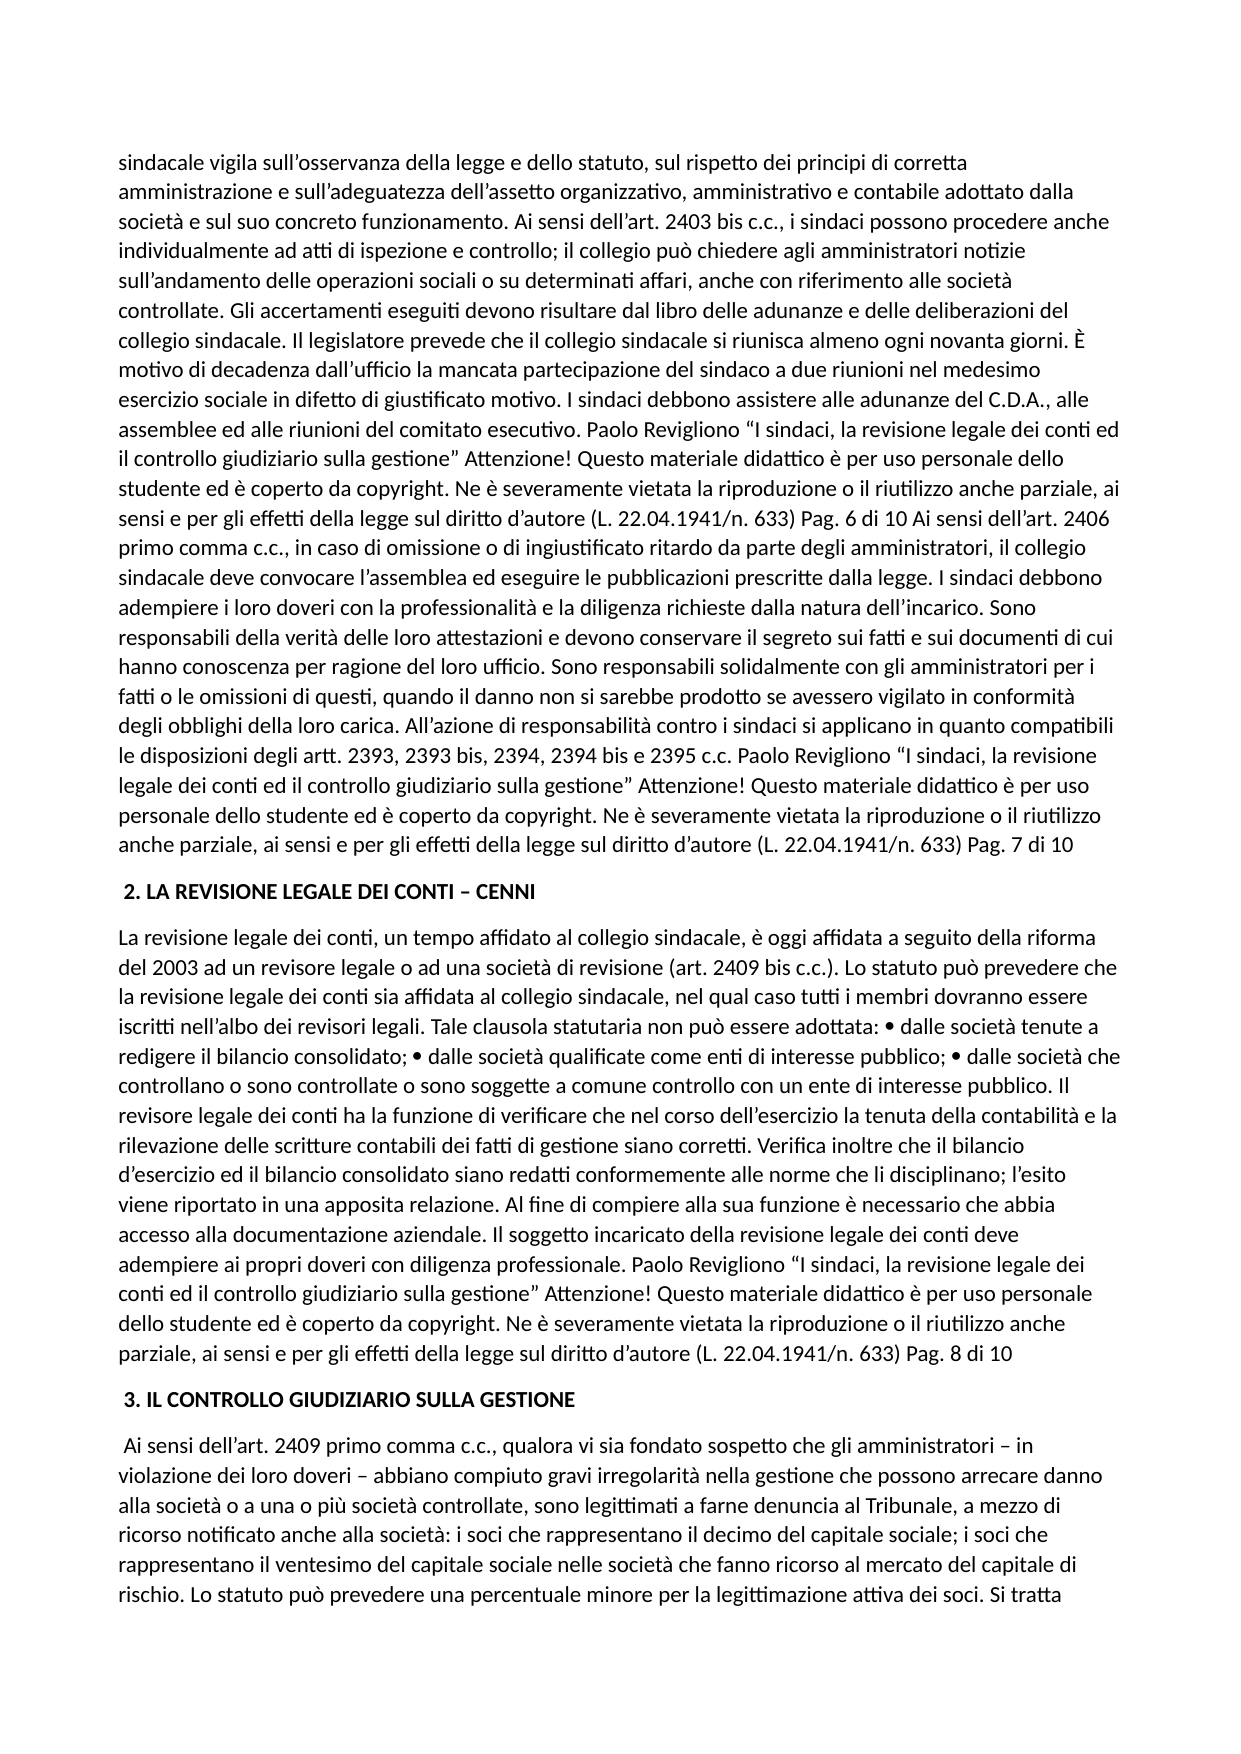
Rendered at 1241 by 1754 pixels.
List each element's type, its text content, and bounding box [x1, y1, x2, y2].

text Ai sensi dell’art. 2409 primo comma c.c., qualora vi sia fondato sospetto che gli amministratori – in violazione dei loro doveri – abbiano compiuto gravi irregolarità nella gestione che possono arrecare danno alla società o a una o più società controllate, sono legittimati a farne denuncia al Tribunale, a mezzo di ricorso notificato anche alla società: i soci che rappresentano il decimo del capitale sociale; i soci che rappresentano il ventesimo del capitale sociale nelle società che fanno ricorso al mercato del capitale di rischio. Lo statuto può prevedere una percentuale minore per la legittimazione attiva dei soci. Si tratta [118, 1431, 1122, 1608]
text sindacale vigila sull’osservanza della legge e dello statuto, sul rispetto dei principi di corretta amministrazione e sull’adeguatezza dell’assetto organizzativo, amministrativo e contabile adottato dalla società e sul suo concreto funzionamento. Ai sensi dell’art. 2403 bis c.c., i sindaci possono procedere anche individualmente ad atti di ispezione e controllo; il collegio può chiedere agli amministratori notizie sull’andamento delle operazioni sociali o su determinati affari, anche con riferimento alle società controllate. Gli accertamenti eseguiti devono risultare dal libro delle adunanze e delle deliberazioni del collegio sindacale. Il legislatore prevede che il collegio sindacale si riunisca almeno ogni novanta giorni. È motivo di decadenza dall’ufficio la mancata partecipazione del sindaco a due riunioni nel medesimo esercizio sociale in difetto di giustificato motivo. I sindaci debbono assistere alle adunanze del C.D.A., alle assemblee ed alle riunioni del comitato esecutivo. Paolo Revigliono “I sindaci, la revisione legale dei conti ed il controllo giudiziario sulla gestione” Attenzione! Questo materiale didattico è per uso personale dello studente ed è coperto da copyright. Ne è severamente vietata la riproduzione o il riutilizzo anche parziale, ai sensi e per gli effetti della legge sul diritto d’autore (L. 22.04.1941/n. 633) Pag. 6 di 10 Ai sensi dell’art. 2406 primo comma c.c., in caso di omissione o di ingiustificato ritardo da parte degli amministratori, il collegio sindacale deve convocare l’assemblea ed eseguire le pubblicazioni prescritte dalla legge. I sindaci debbono adempiere i loro doveri con la professionalità e la diligenza richieste dalla natura dell’incarico. Sono responsabili della verità delle loro attestazioni e devono conservare il segreto sui fatti e sui documenti di cui hanno conoscenza per ragione del loro ufficio. Sono responsabili solidalmente con gli amministratori per i fatti o le omissioni di questi, quando il danno non si sarebbe prodotto se avessero vigilato in conformità degli obblighi della loro carica. All’azione di responsabilità contro i sindaci si applicano in quanto compatibili le disposizioni degli artt. 2393, 2393 bis, 2394, 2394 bis e 2395 c.c. Paolo Revigliono “I sindaci, la revisione legale dei conti ed il controllo giudiziario sulla gestione” Attenzione! Questo materiale didattico è per uso personale dello studente ed è coperto da copyright. Ne è severamente vietata la riproduzione o il riutilizzo anche parziale, ai sensi e per gli effetti della legge sul diritto d’autore (L. 22.04.1941/n. 633) Pag. 7 di 10 [118, 148, 1122, 858]
text 3. IL CONTROLLO GIUDIZIARIO SULLA GESTIONE [118, 1385, 1122, 1413]
text La revisione legale dei conti, un tempo affidato al collegio sindacale, è oggi affidata a seguito della riforma del 2003 ad un revisore legale o ad una società di revisione (art. 2409 bis c.c.). Lo statuto può prevedere che la revisione legale dei conti sia affidata al collegio sindacale, nel qual caso tutti i membri dovranno essere iscritti nell’albo dei revisori legali. Tale clausola statutaria non può essere adottata:  dalle società tenute a redigere il bilancio consolidato;  dalle società qualificate come enti di interesse pubblico;  dalle società che controllano o sono controllate o sono soggette a comune controllo con un ente di interesse pubblico. Il revisore legale dei conti ha la funzione di verificare che nel corso dell’esercizio la tenuta della contabilità e la rilevazione delle scritture contabili dei fatti di gestione siano corretti. Verifica inoltre che il bilancio d’esercizio ed il bilancio consolidato siano redatti conformemente alle norme che li disciplinano; l’esito viene riportato in una apposita relazione. Al fine di compiere alla sua funzione è necessario che abbia accesso alla documentazione aziendale. Il soggetto incaricato della revisione legale dei conti deve adempiere ai propri doveri con diligenza professionale. Paolo Revigliono “I sindaci, la revisione legale dei conti ed il controllo giudiziario sulla gestione” Attenzione! Questo materiale didattico è per uso personale dello studente ed è coperto da copyright. Ne è severamente vietata la riproduzione o il riutilizzo anche parziale, ai sensi e per gli effetti della legge sul diritto d’autore (L. 22.04.1941/n. 633) Pag. 8 di 10 [118, 923, 1122, 1367]
text 2. LA REVISIONE LEGALE DEI CONTI – CENNI [118, 877, 1122, 905]
